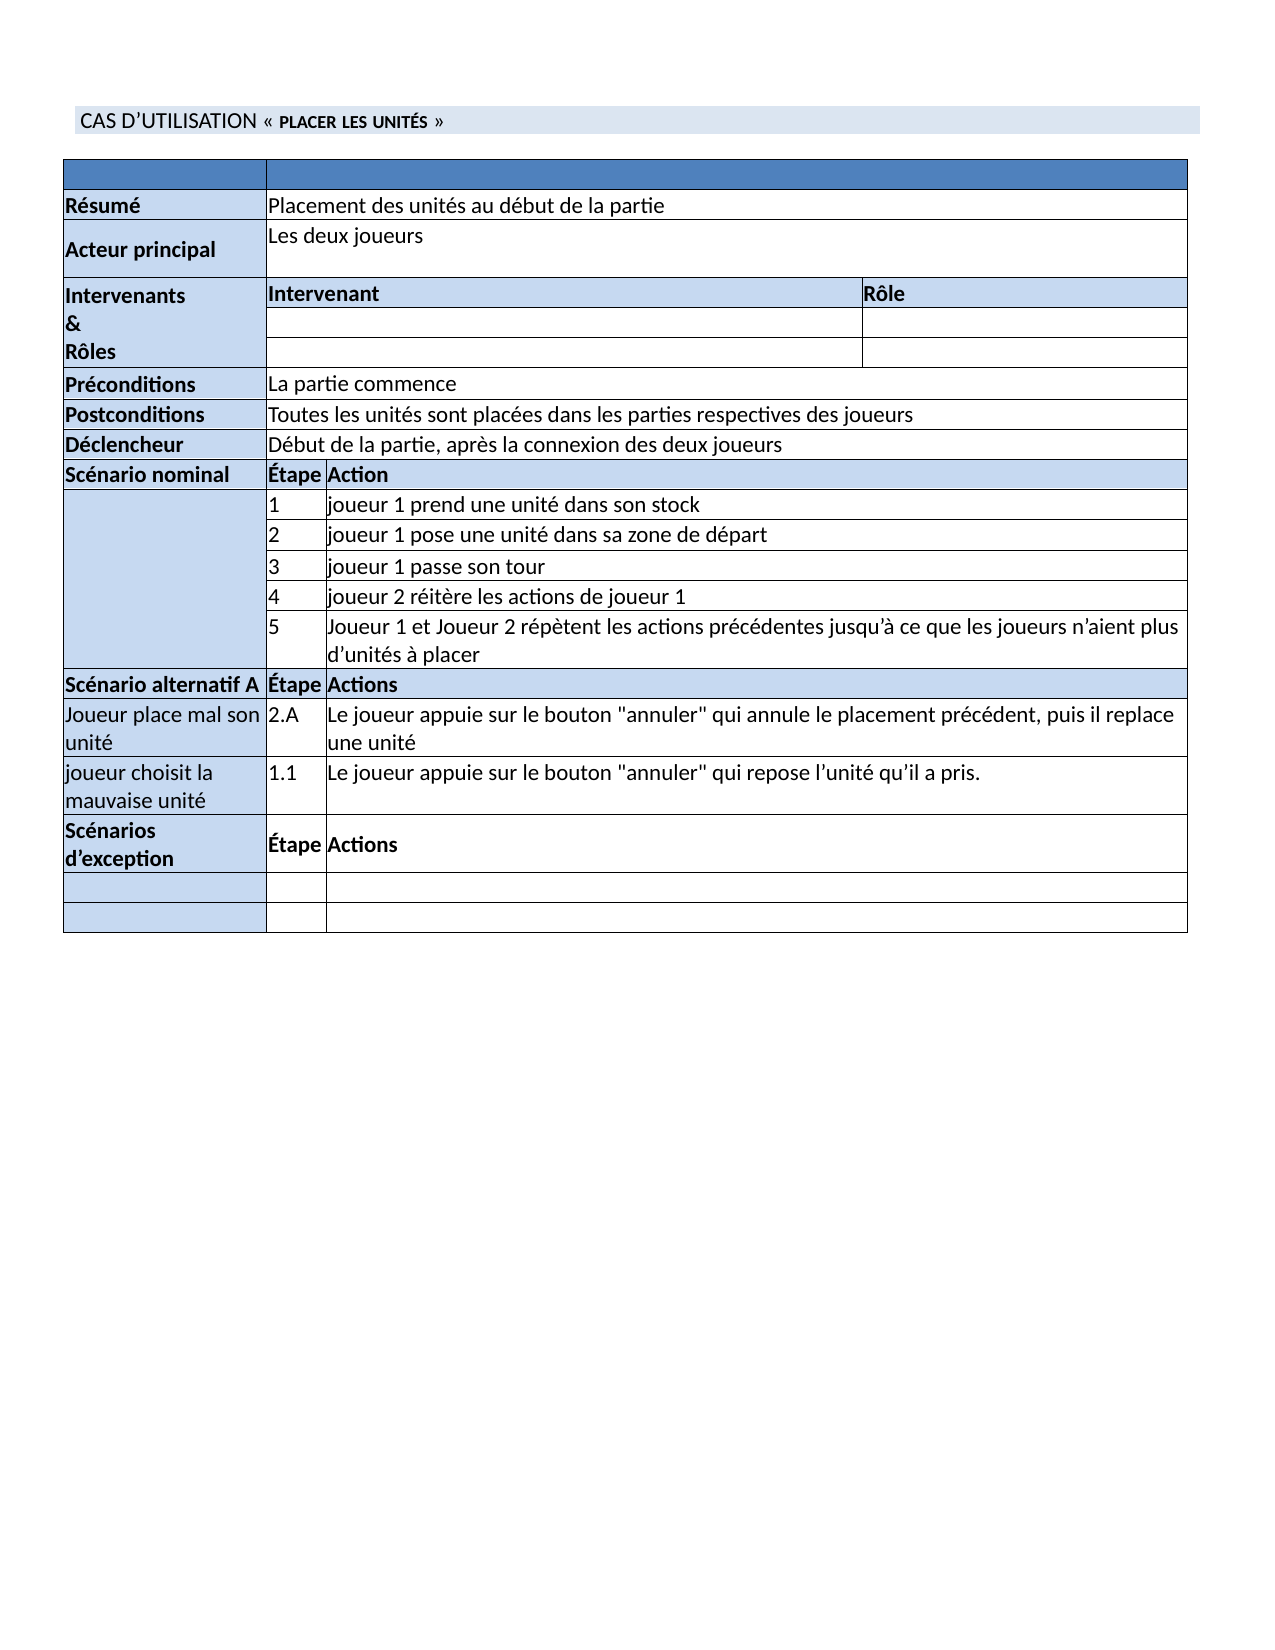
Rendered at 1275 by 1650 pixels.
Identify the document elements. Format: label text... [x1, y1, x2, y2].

table_cell Scénarios d’exception [64, 815, 266, 872]
table_cell [327, 873, 1187, 902]
table_cell 5 [267, 611, 326, 668]
table_cell Le joueur appuie sur le bouton "annuler" qui repose l’unité qu’il a pris. [327, 757, 1187, 814]
table_cell 1 [267, 490, 326, 518]
table_cell Les deux joueurs [267, 220, 1187, 277]
table_cell Toutes les unités sont placées dans les parties respectives des joueurs [267, 400, 1187, 428]
table_cell joueur choisit la mauvaise unité [64, 757, 266, 814]
table_cell Étape [267, 815, 326, 872]
table_cell [267, 903, 326, 932]
table_cell Étape [267, 460, 326, 488]
table_cell Intervenants & Rôles [64, 278, 266, 367]
table_cell [267, 338, 862, 367]
table_cell [863, 308, 1187, 337]
subtitle CAS D’UTILISATION « placer les unités » [75, 106, 1200, 134]
table_cell joueur 1 prend une unité dans son stock [327, 490, 1187, 518]
table_cell La partie commence [267, 368, 1187, 398]
table_cell Le joueur appuie sur le bouton "annuler" qui annule le placement précédent, puis il replace une unité [327, 699, 1187, 756]
table_cell Scénario nominal [64, 460, 266, 488]
table_cell Joueur place mal son unité [64, 699, 266, 756]
table_cell 3 [267, 551, 326, 580]
table_cell 2.A [267, 699, 326, 756]
table_cell joueur 1 pose une unité dans sa zone de départ [327, 520, 1187, 550]
table_cell Préconditions [64, 368, 266, 398]
table_header [64, 160, 266, 189]
table_cell Actions [327, 669, 1187, 698]
table_cell [327, 903, 1187, 932]
table_cell 4 [267, 581, 326, 610]
table_cell Rôle [863, 278, 1187, 307]
table_cell [64, 903, 266, 932]
table_cell [64, 490, 266, 668]
table_cell Étape [267, 669, 326, 698]
table_cell Acteur principal [64, 220, 266, 277]
table_cell Placement des unités au début de la partie [267, 190, 1187, 219]
table_cell [863, 338, 1187, 367]
table_cell Joueur 1 et Joueur 2 répètent les actions précédentes jusqu’à ce que les joueurs n’aient plus d’unités à placer [327, 611, 1187, 668]
table_header [267, 160, 1187, 189]
table_cell joueur 1 passe son tour [327, 551, 1187, 580]
table_cell Scénario alternatif A [64, 669, 266, 698]
table_cell Action [327, 460, 1187, 488]
table_cell [267, 873, 326, 902]
table_cell Déclencheur [64, 430, 266, 458]
table_cell Début de la partie, après la connexion des deux joueurs [267, 430, 1187, 458]
table_cell 1.1 [267, 757, 326, 814]
table_cell [64, 873, 266, 902]
table_cell Actions [327, 815, 1187, 872]
table_cell joueur 2 réitère les actions de joueur 1 [327, 581, 1187, 610]
table_cell Intervenant [267, 278, 862, 307]
table_cell Résumé [64, 190, 266, 219]
table_cell [267, 308, 862, 337]
table_cell Postconditions [64, 400, 266, 428]
table_cell 2 [267, 520, 326, 550]
